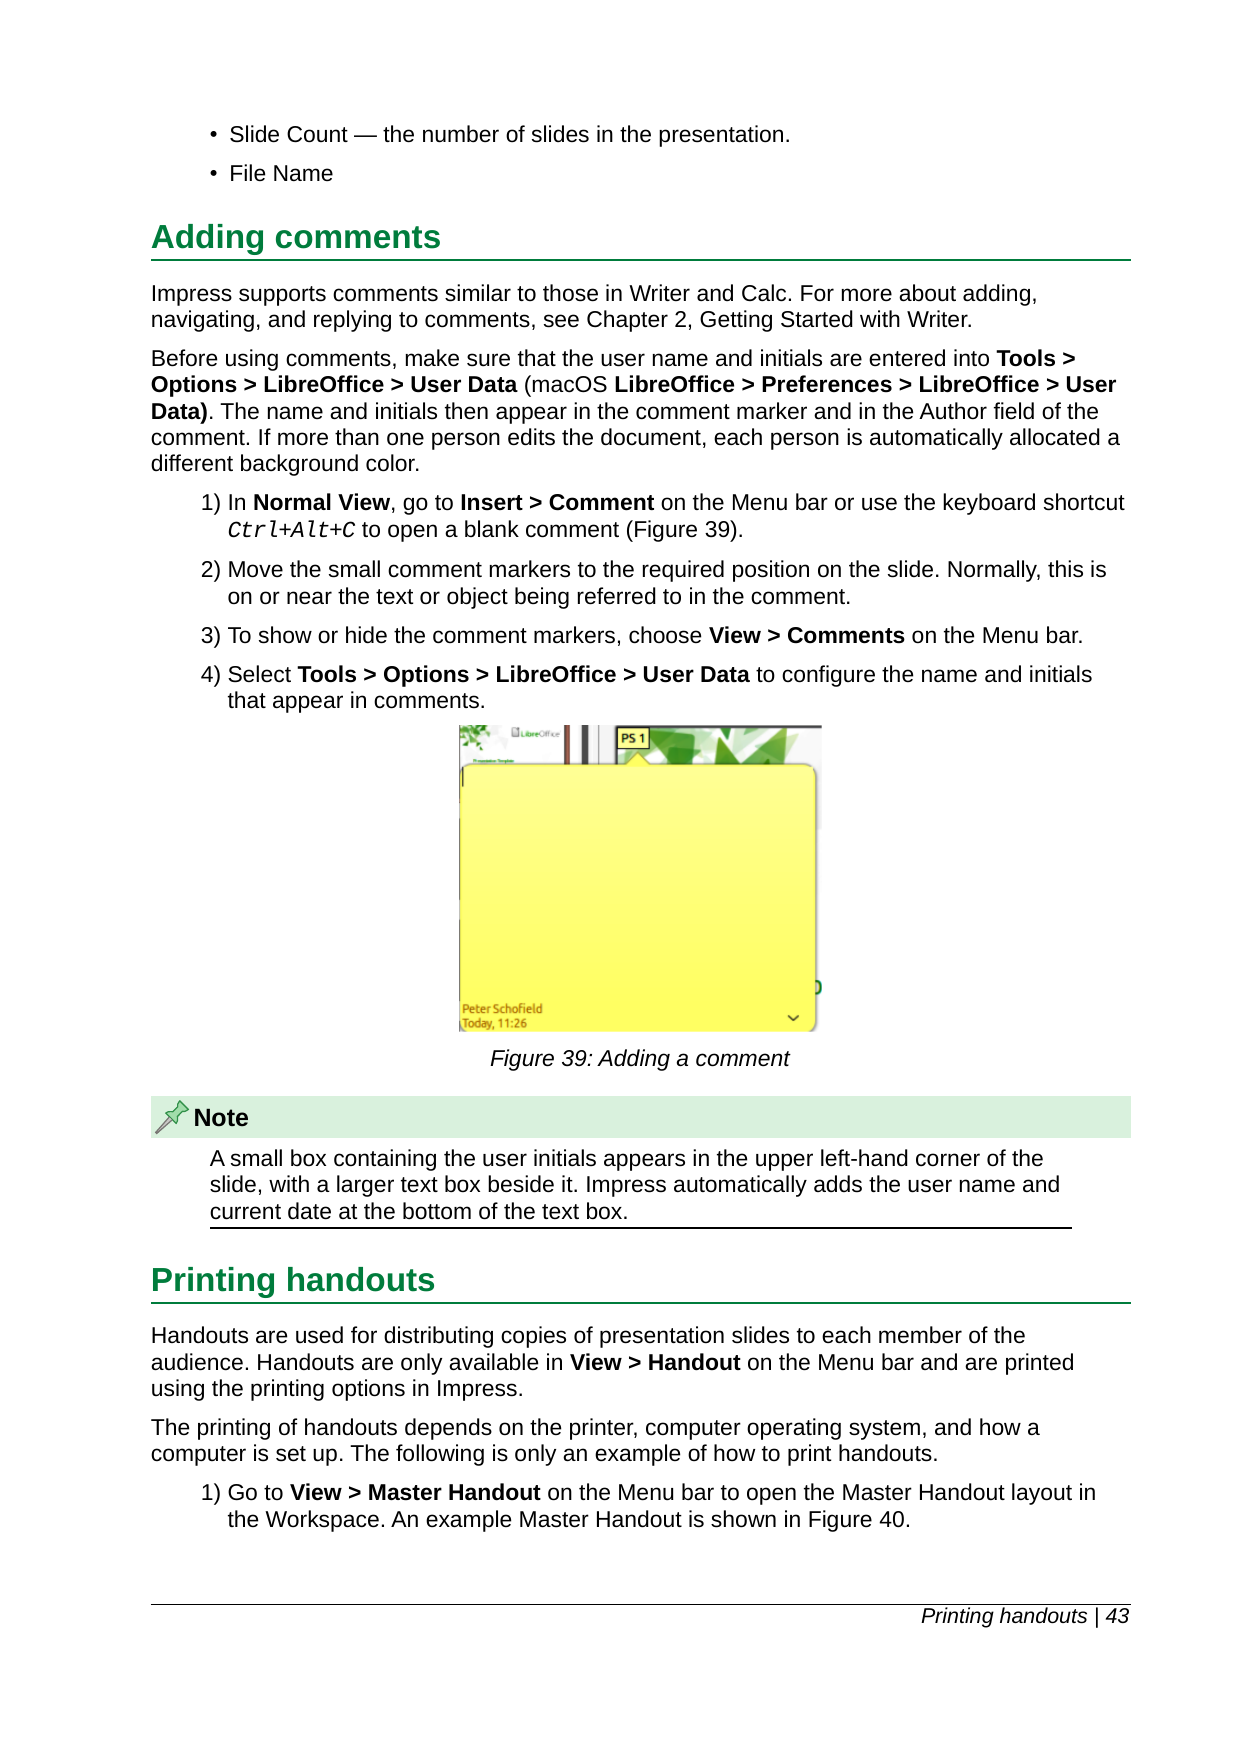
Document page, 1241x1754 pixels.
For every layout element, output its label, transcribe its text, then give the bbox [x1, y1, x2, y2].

list To show or hide the comment markers, choose View > Comments on the Menu bar. [227, 622, 1131, 648]
list Go to View > Master Handout on the Menu bar to open the Master Handout layout in the Workspace. An example Master Handout is shown in Figure 40. [227, 1479, 1131, 1532]
subtitle Printing handouts [151, 1260, 1131, 1302]
list Before using comments, make sure that the user name and initials are entered into Tools > Options > LibreOffice > User Data (macOS LibreOffice > Preferences > LibreOffice > User Data). The name and initials then appear in the comment marker and in the Author field of the comment. If more than one person edits the document, each person is automatically allocated a different background color. [151, 345, 1131, 477]
picture [459, 725, 823, 1033]
subtitle Note [193, 1096, 1131, 1138]
list File Name [209, 160, 1131, 186]
text A small box containing the user initials appears in the upper left-hand corner of the slide, with a larger text box beside it. Impress automatically adds the user name and current date at the bottom of the text box. [209, 1145, 1072, 1229]
text Impress supports comments similar to those in Writer and Calc. For more about adding, navigating, and replying to comments, see Chapter 2, Getting Started with Writer. [151, 280, 1131, 332]
list Select Tools > Options > LibreOffice > User Data to configure the name and initials that appear in comments. [227, 661, 1131, 713]
list Slide Count — the number of slides in the presentation. [209, 121, 1131, 147]
list In Normal View, go to Insert > Comment on the Menu bar or use the keyboard shortcut Ctrl+Alt+C to open a blank comment (Figure 39). [227, 489, 1131, 544]
list The printing of handouts depends on the printer, computer operating system, and how a computer is set up. The following is only an example of how to print handouts. [151, 1414, 1131, 1467]
subtitle Adding comments [151, 217, 1131, 259]
text Figure 39: Adding a comment [459, 1044, 822, 1071]
list Move the small comment markers to the required position on the slide. Normally, this is on or near the text or object being referred to in the comment. [227, 556, 1131, 609]
text Handouts are used for distributing copies of presentation slides to each member of the audience. Handouts are only available in View > Handout on the Menu bar and are printed using the printing options in Impress. [151, 1322, 1131, 1402]
